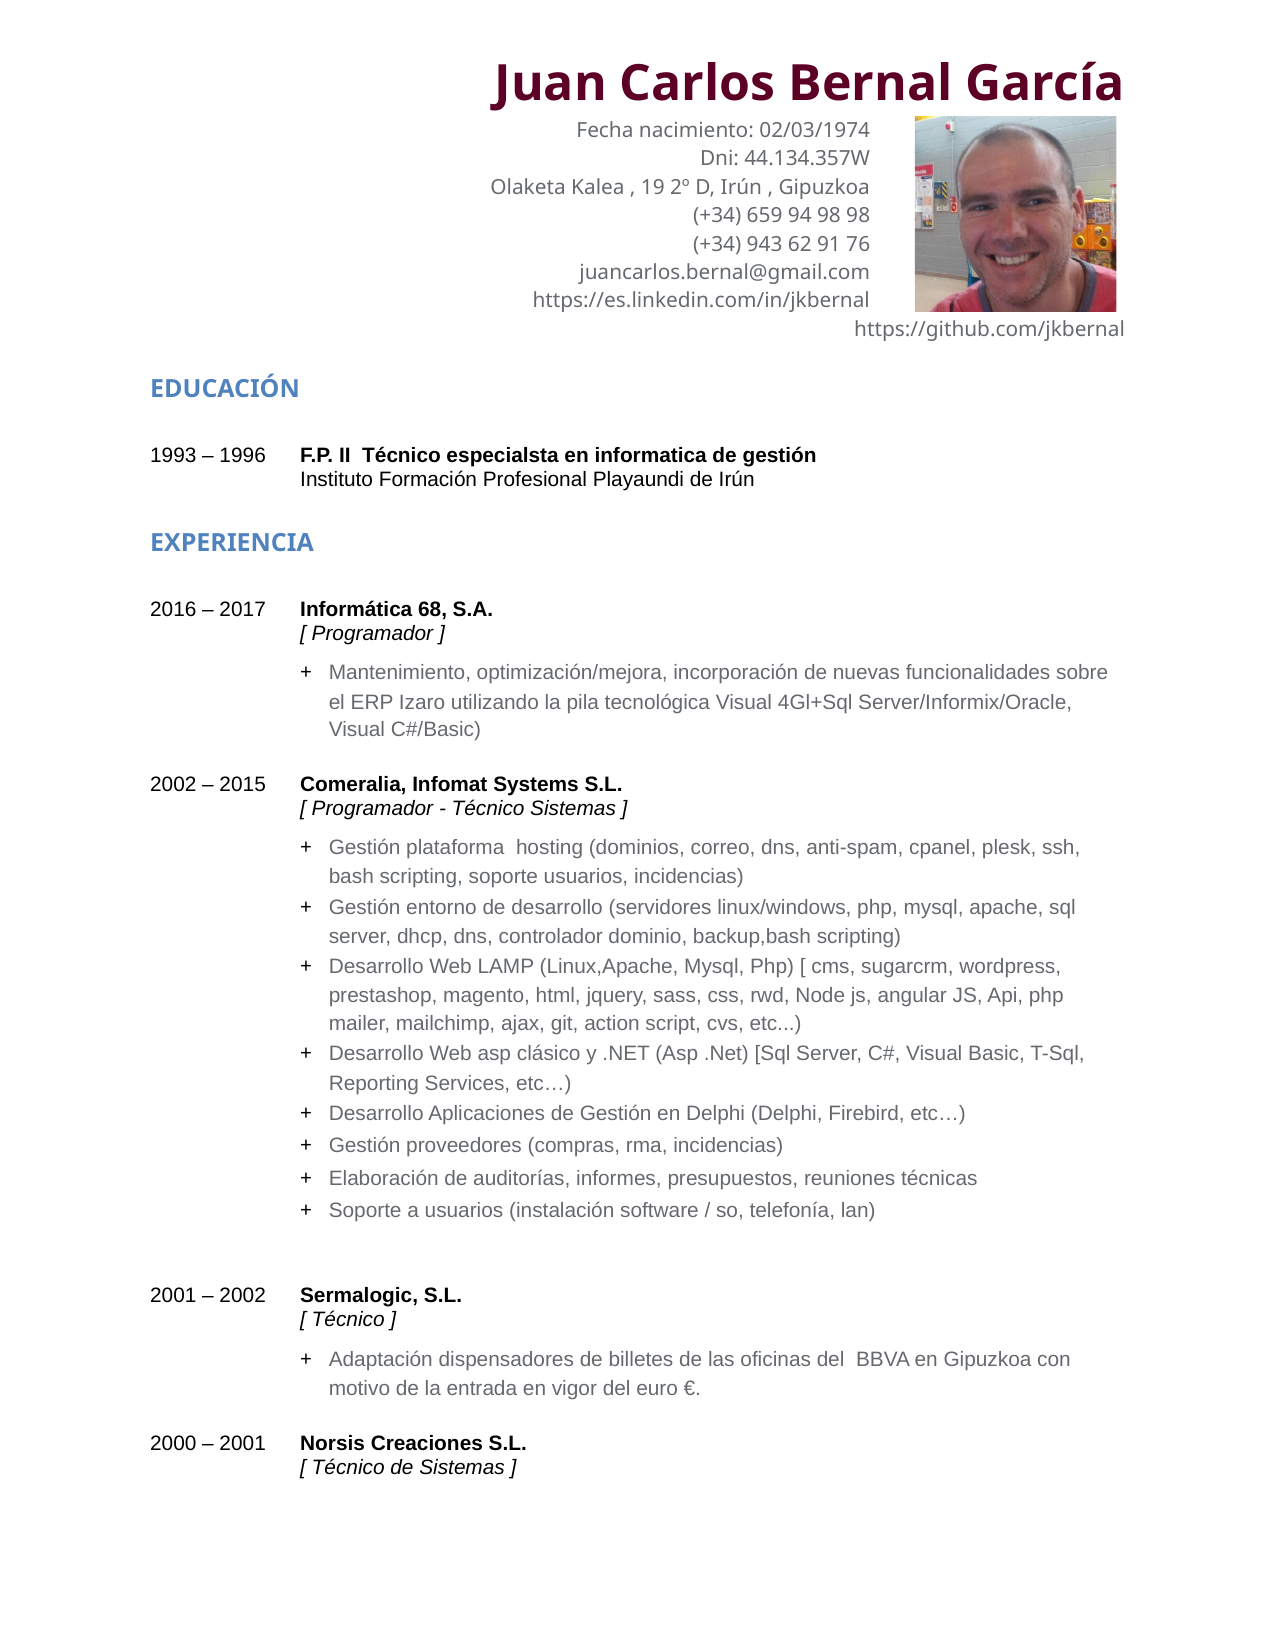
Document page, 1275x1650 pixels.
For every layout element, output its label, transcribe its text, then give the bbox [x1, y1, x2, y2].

subtitle EDUCACIÓN [150, 371, 1125, 405]
text 2002 – 2015 Comeralia, Infomat Systems S.L. [150, 772, 1125, 796]
text (+34) 943 62 91 76 [150, 229, 914, 257]
text https://github.com/jkbernal [150, 314, 1125, 342]
text Fecha nacimiento: 02/03/1974 [150, 115, 1125, 143]
list Mantenimiento, optimización/mejora, incorporación de nuevas funcionalidades sobre el ERP Izaro utilizando la pila tecnológica Visual 4Gl+Sql Server/Informix/Oracle, Visual C#/Basic) [300, 657, 1125, 741]
text [ Programador ] [150, 621, 1125, 645]
list Desarrollo Aplicaciones de Gestión en Delphi (Delphi, Firebird, etc…) [300, 1098, 1125, 1126]
text juancarlos.bernal@gmail.com [150, 257, 914, 286]
list Gestión plataforma hosting (dominios, correo, dns, anti-spam, cpanel, plesk, ssh, bash scripting, soporte usuarios, incidencias) [300, 832, 1125, 888]
list Gestión entorno de desarrollo (servidores linux/windows, php, mysql, apache, sql server, dhcp, dns, controlador dominio, backup,bash scripting) [300, 892, 1125, 948]
list Adaptación dispensadores de billetes de las oficinas del BBVA en Gipuzkoa con motivo de la entrada en vigor del euro €. [300, 1344, 1125, 1399]
text [ Técnico de Sistemas ] [150, 1454, 1125, 1478]
text Instituto Formación Profesional Playaundi de Irún [150, 467, 1125, 491]
text 2016 – 2017 Informática 68, S.A. [150, 597, 1125, 621]
text (+34) 659 94 98 98 [150, 200, 914, 229]
text Dni: 44.134.357W [150, 143, 914, 172]
text Olaketa Kalea , 19 2º D, Irún , Gipuzkoa [150, 172, 914, 200]
title Juan Carlos Bernal García [150, 47, 1125, 115]
picture [914, 116, 1117, 312]
list Soporte a usuarios (instalación software / so, telefonía, lan) [300, 1196, 1125, 1224]
list Elaboración de auditorías, informes, presupuestos, reuniones técnicas [300, 1163, 1125, 1191]
text 2000 – 2001 Norsis Creaciones S.L. [150, 1431, 1125, 1454]
list Desarrollo Web LAMP (Linux,Apache, Mysql, Php) [ cms, sugarcrm, wordpress, prestashop, magento, html, jquery, sass, css, rwd, Node js, angular JS, Api, php mailer, mailchimp, ajax, git, action script, cvs, etc...) [300, 951, 1125, 1035]
list Desarrollo Web asp clásico y .NET (Asp .Net) [Sql Server, C#, Visual Basic, T-Sql, Reporting Services, etc…) [300, 1038, 1125, 1094]
text [ Programador - Técnico Sistemas ] [150, 796, 1125, 820]
subtitle EXPERIENCIA [150, 525, 1125, 559]
text 1993 – 1996 F.P. II Técnico especialsta en informatica de gestión [150, 443, 1125, 467]
text 2001 – 2002 Sermalogic, S.L. [150, 1283, 1125, 1307]
list Gestión proveedores (compras, rma, incidencias) [300, 1130, 1125, 1159]
text https://es.linkedin.com/in/jkbernal [150, 286, 1125, 314]
text [ Técnico ] [150, 1307, 1125, 1331]
